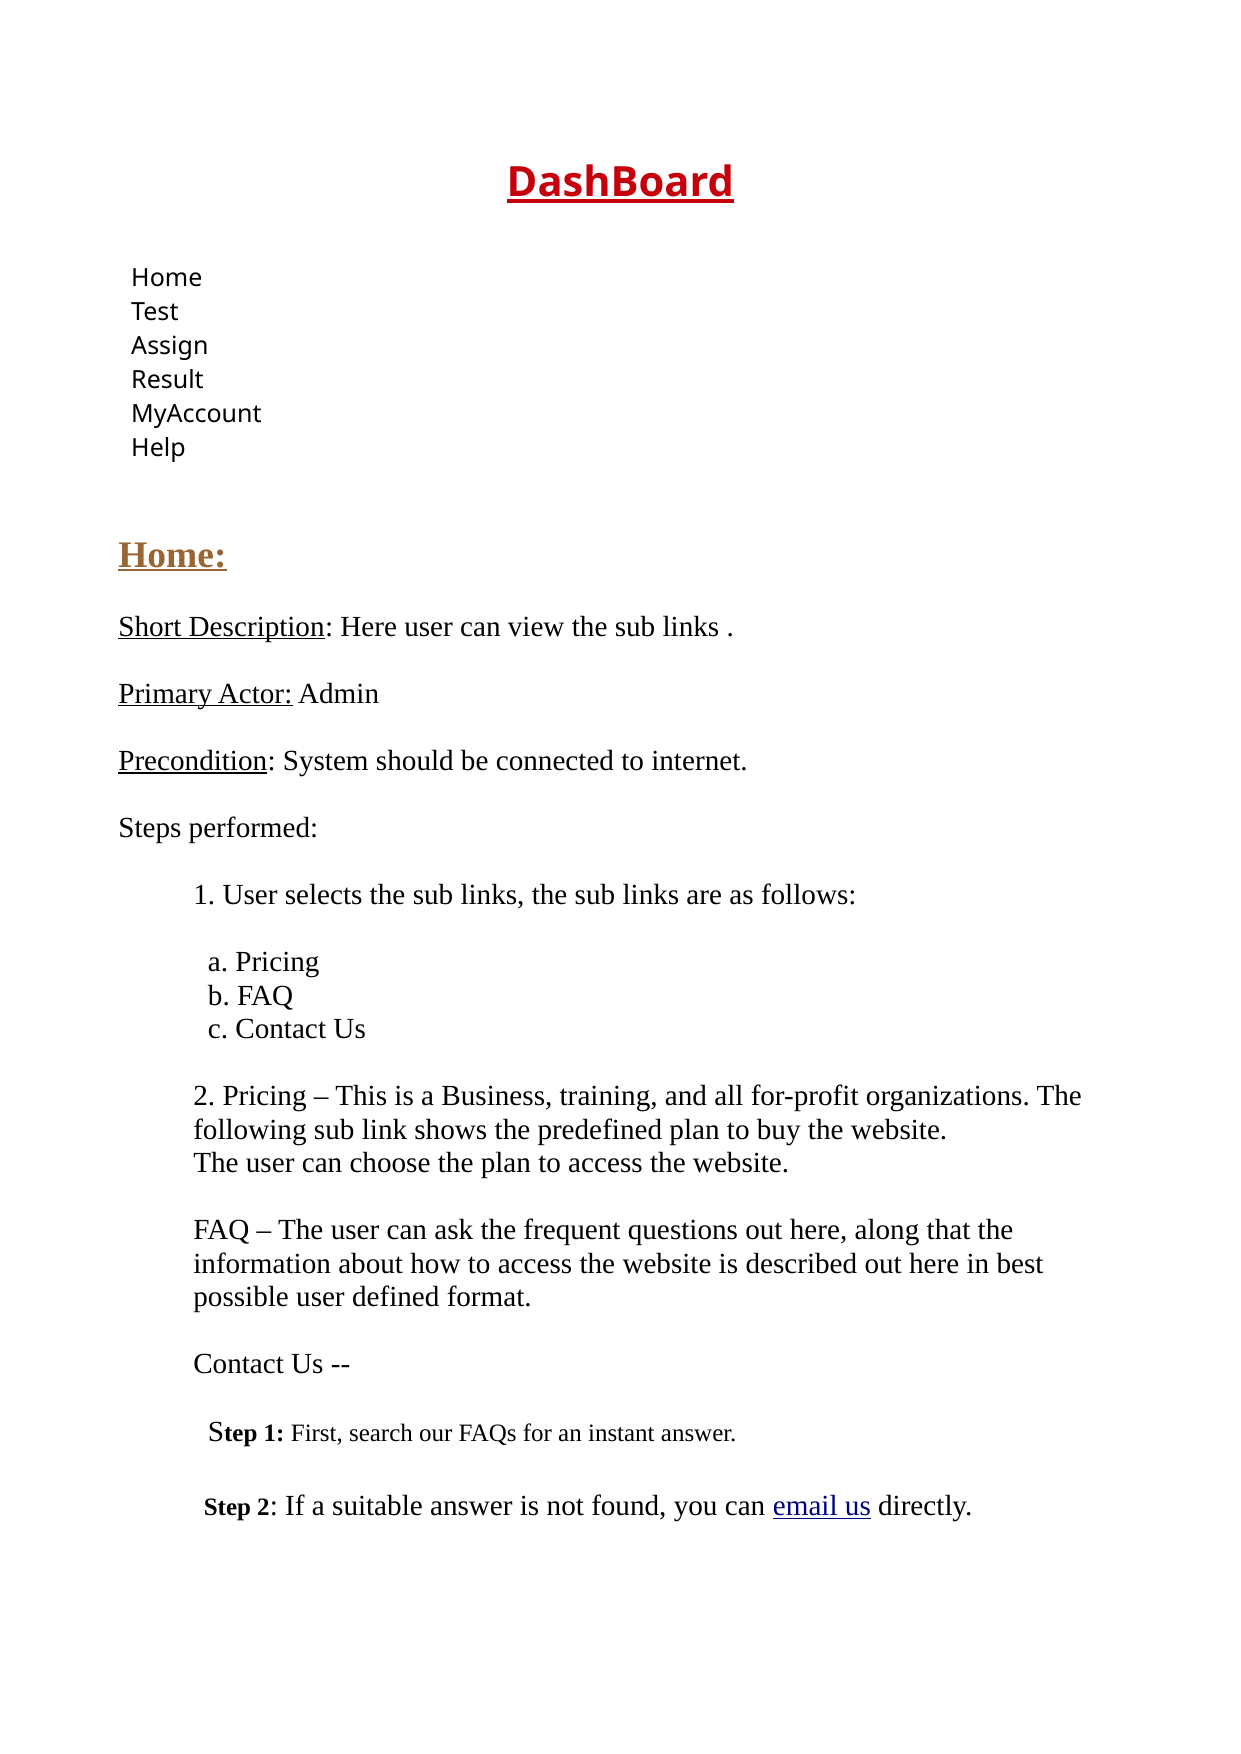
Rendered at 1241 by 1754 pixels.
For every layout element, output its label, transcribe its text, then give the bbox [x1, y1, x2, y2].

list The user can choose the plan to access the website. [156, 1145, 1122, 1179]
text Home: [118, 532, 1122, 575]
text Step 2: If a suitable answer is not found, you can email us directly. [118, 1488, 1122, 1522]
text Precondition: System should be connected to internet. Steps performed: [118, 709, 1122, 843]
list a. Pricing [156, 944, 1122, 978]
list Contact Us -- [156, 1347, 1122, 1380]
list 2. Pricing – This is a Business, training, and all for-profit organizations. The following sub link shows the predefined plan to buy the website. [156, 1078, 1122, 1145]
list 1. User selects the sub links, the sub links are as follows: [156, 877, 1122, 911]
text DashBoard [118, 152, 1122, 208]
text Home Test [118, 259, 1122, 328]
list FAQ – The user can ask the frequent questions out here, along that the information about how to access the website is described out here in best possible user defined format. [156, 1212, 1122, 1313]
text MyAccount [118, 396, 1122, 430]
list b. FAQ [156, 978, 1122, 1011]
list c. Contact Us [156, 1011, 1122, 1045]
text Help [118, 430, 1122, 464]
text Short Description: Here user can view the sub links . Primary Actor: Admin [118, 609, 1122, 709]
list Step 1: First, search our FAQs for an instant answer. [156, 1414, 1122, 1447]
text Assign Result [118, 328, 1122, 396]
